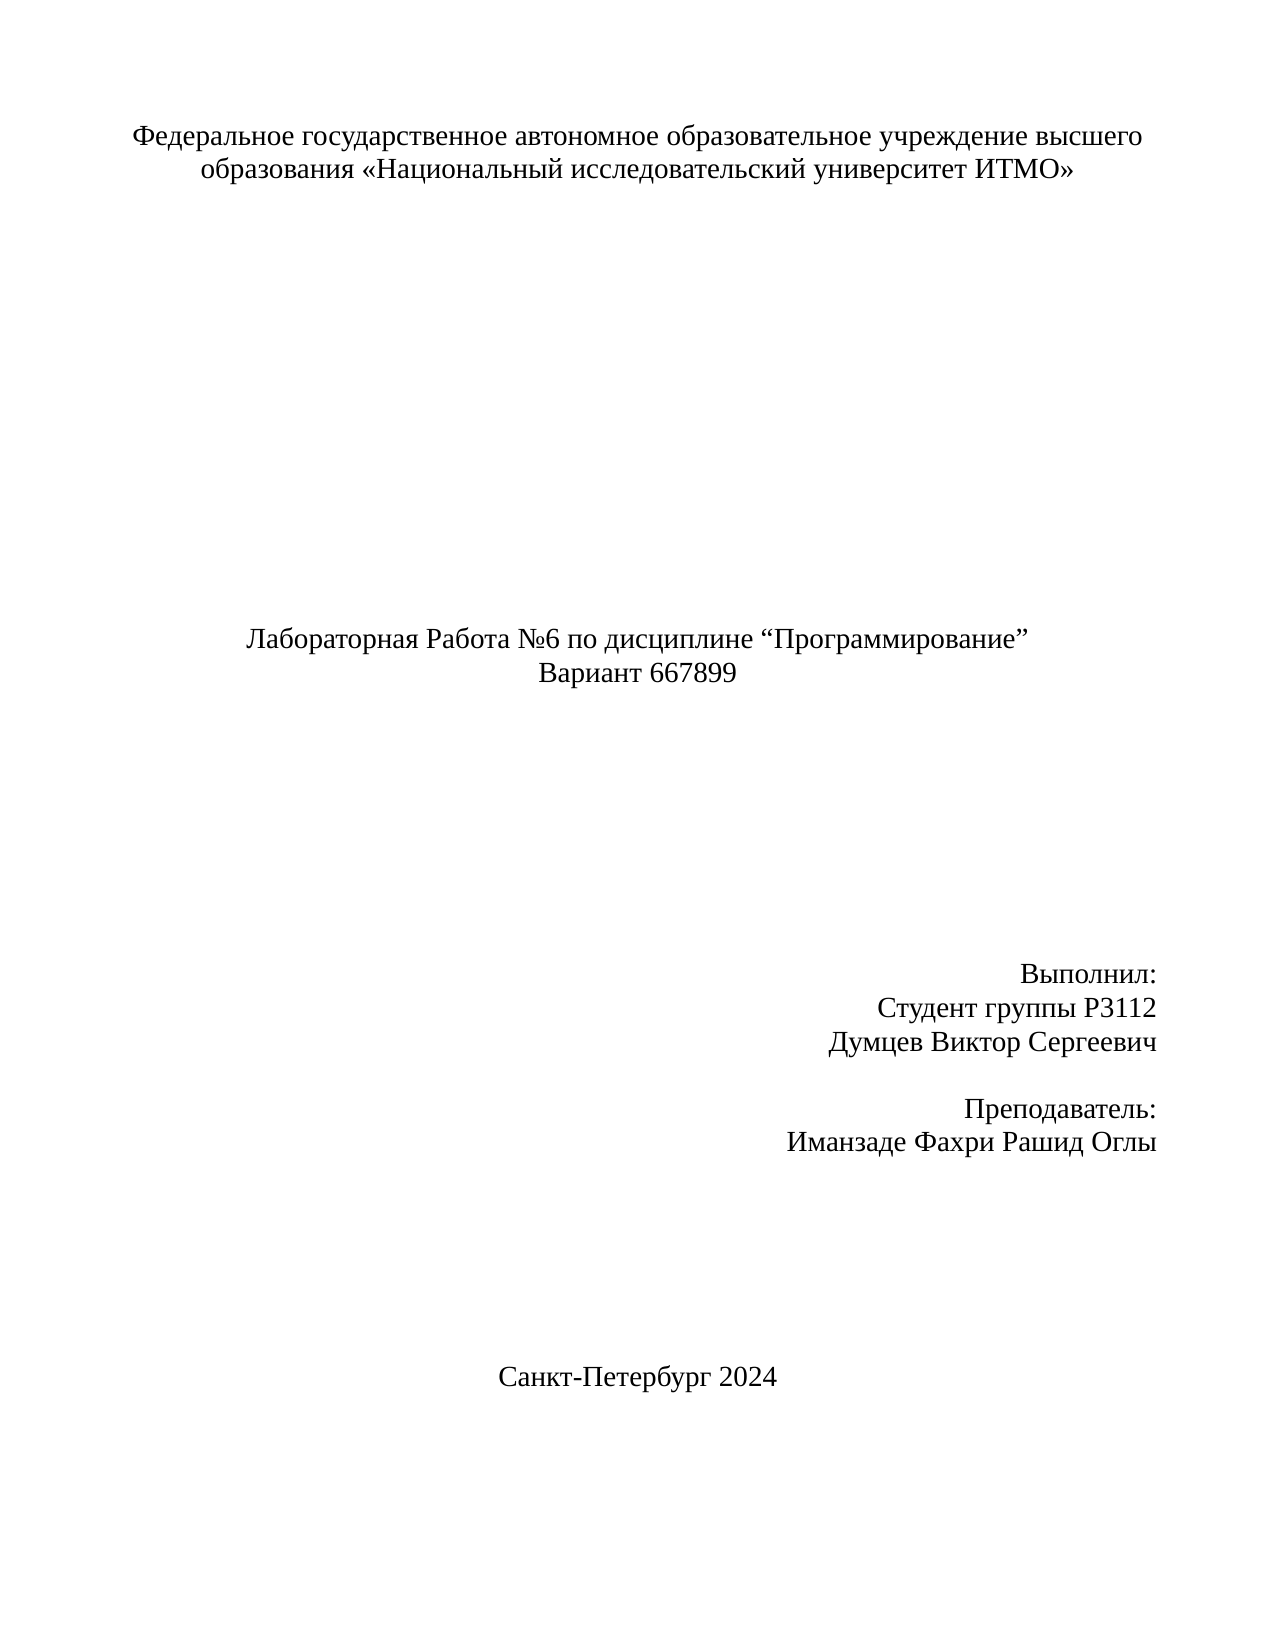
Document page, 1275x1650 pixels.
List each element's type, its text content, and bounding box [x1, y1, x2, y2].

text Преподаватель: [118, 1091, 1157, 1124]
text Лабораторная Работа №6 по дисциплине “Программирование” [118, 621, 1157, 655]
text Думцев Виктор Сергеевич [118, 1024, 1157, 1057]
text Иманзаде Фахри Рашид Оглы [118, 1124, 1157, 1158]
text Санкт-Петербург 2024 [118, 1359, 1157, 1393]
text Федеральное государственное автономное образовательное учреждение высшего образования «Национальный исследовательский университет ИТМО» [118, 118, 1157, 185]
text Вариант 667899 [118, 655, 1157, 688]
text Студент группы P3112 [118, 990, 1157, 1024]
text Выполнил: [118, 957, 1157, 990]
